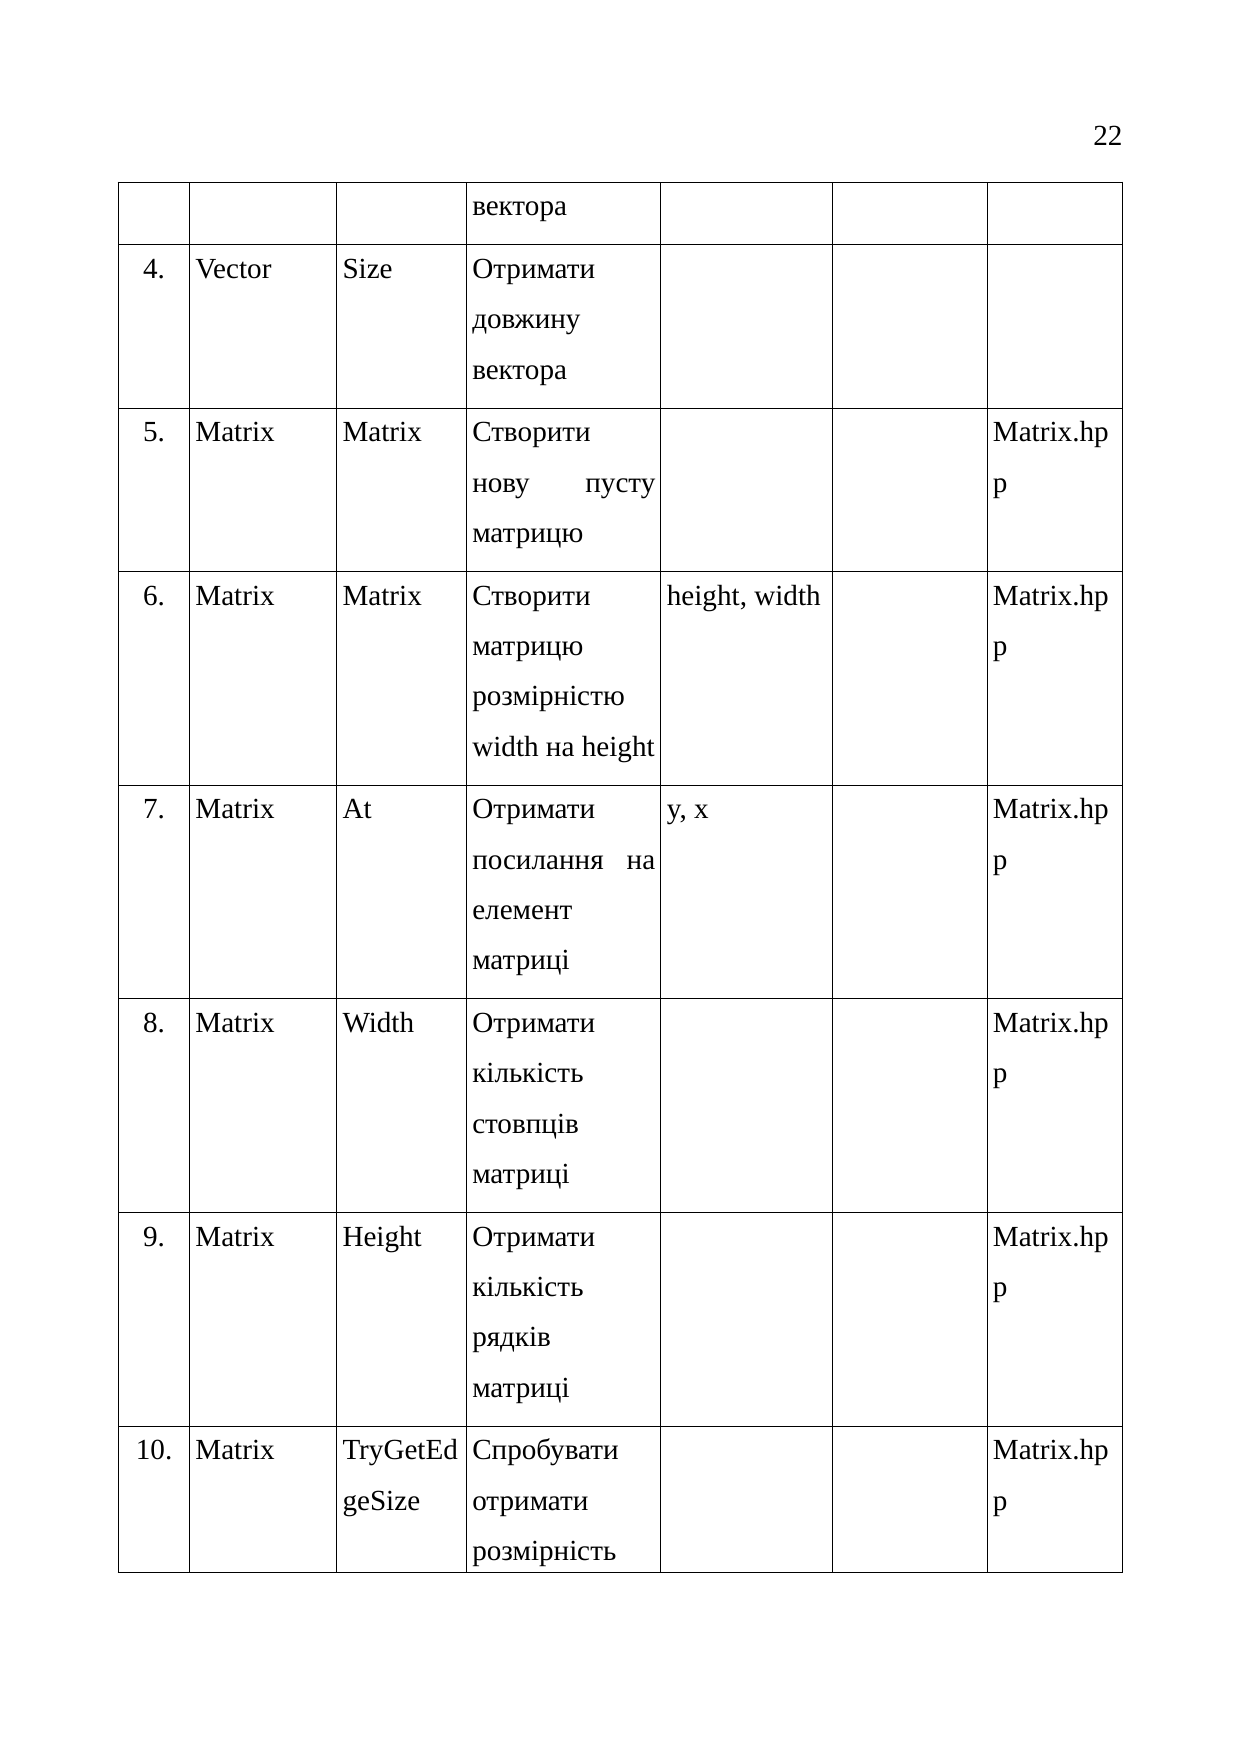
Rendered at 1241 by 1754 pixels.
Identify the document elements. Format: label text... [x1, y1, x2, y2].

table_cell Height [337, 1213, 466, 1426]
table_cell Отримати кількість рядків матриці [467, 1213, 660, 1426]
table_cell [661, 245, 832, 408]
table_cell Matrix.hpp [988, 786, 1122, 998]
table_cell [833, 1427, 987, 1572]
table_cell [119, 183, 189, 244]
table_cell Спробувати отримати розмірність [467, 1427, 660, 1572]
table_cell Створити нову пусту матрицю [467, 409, 660, 571]
table_cell Matrix [337, 572, 466, 785]
table_cell height, width [661, 572, 832, 785]
table_cell [661, 1427, 832, 1572]
table_cell Matrix.hpp [988, 572, 1122, 785]
table_cell [661, 183, 832, 244]
table_cell [190, 183, 336, 244]
table_cell [661, 409, 832, 571]
table_cell Matrix [337, 409, 466, 571]
table_cell [833, 999, 987, 1212]
table_cell Size [337, 245, 466, 408]
table_cell Width [337, 999, 466, 1212]
table_cell [661, 1213, 832, 1426]
table_cell 8. [119, 999, 189, 1212]
table_cell 9. [119, 1213, 189, 1426]
table_cell Matrix [190, 1427, 336, 1572]
table_cell Matrix.hpp [988, 409, 1122, 571]
table_cell [833, 183, 987, 244]
table_cell Matrix [190, 409, 336, 571]
table_cell 4. [119, 245, 189, 408]
table_cell [833, 572, 987, 785]
table_cell вектора [467, 183, 660, 244]
table_cell Отримати кількість стовпців матриці [467, 999, 660, 1212]
table_cell At [337, 786, 466, 998]
table_cell 5. [119, 409, 189, 571]
table_cell Отримати довжину вектора [467, 245, 660, 408]
table_cell [833, 245, 987, 408]
table_cell Matrix.hpp [988, 1213, 1122, 1426]
table_cell Matrix [190, 1213, 336, 1426]
table_cell Створити матрицю розмірністю width на height [467, 572, 660, 785]
table_cell Отримати посилання на елемент матриці [467, 786, 660, 998]
table_cell 10. [119, 1427, 189, 1572]
table_cell [833, 786, 987, 998]
table_cell Vector [190, 245, 336, 408]
table_cell 6. [119, 572, 189, 785]
table_cell y, x [661, 786, 832, 998]
table_cell Matrix.hpp [988, 1427, 1122, 1572]
table_cell [988, 183, 1122, 244]
table_cell Matrix.hpp [988, 999, 1122, 1212]
table_cell Matrix [190, 786, 336, 998]
table_cell [337, 183, 466, 244]
table_cell [988, 245, 1122, 408]
table_cell TryGetEdgeSize [337, 1427, 466, 1572]
table_cell [661, 999, 832, 1212]
table_cell Matrix [190, 999, 336, 1212]
table_cell [833, 1213, 987, 1426]
table_cell Matrix [190, 572, 336, 785]
table_cell [833, 409, 987, 571]
table_cell 7. [119, 786, 189, 998]
